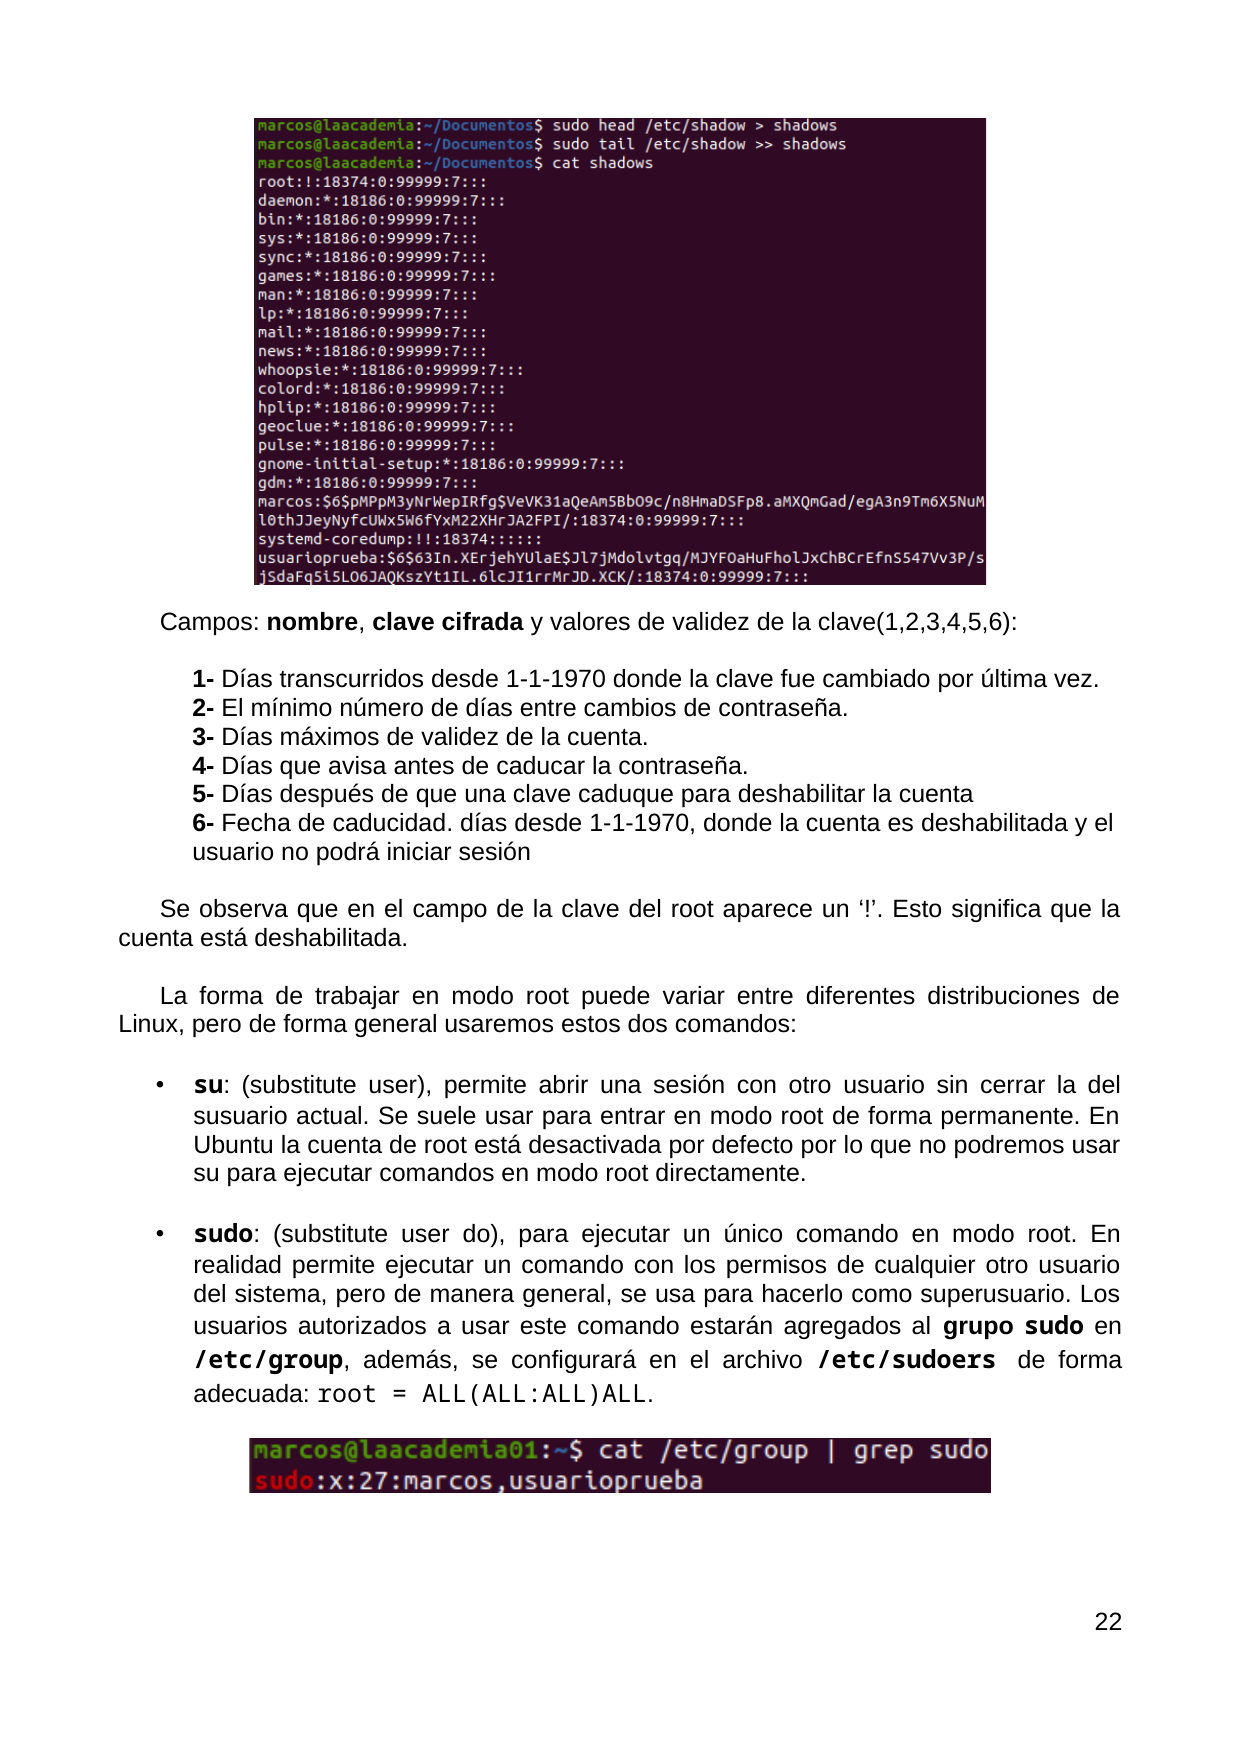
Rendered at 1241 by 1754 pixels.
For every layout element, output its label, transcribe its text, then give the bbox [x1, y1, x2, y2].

text Campos: nombre, clave cifrada y valores de validez de la clave(1,2,3,4,5,6): [118, 607, 1122, 636]
list sudo: (substitute user do), para ejecutar un único comando en modo root. En realidad permite ejecutar un comando con los permisos de cualquier otro usuario del sistema, pero de manera general, se usa para hacerlo como superusuario. Los usuarios autorizados a usar este comando estarán agregados al grupo sudo en /etc/group, además, se configurará en el archivo /etc/sudoers de forma adecuada: root = ALL(ALL:ALL)ALL. [156, 1216, 1122, 1410]
picture [254, 118, 987, 585]
text La forma de trabajar en modo root puede variar entre diferentes distribuciones de Linux, pero de forma general usaremos estos dos comandos: [118, 981, 1122, 1038]
list su: (substitute user), permite abrir una sesión con otro usuario sin cerrar la del susuario actual. Se suele usar para entrar en modo root de forma permanente. En Ubuntu la cuenta de root está desactivada por defecto por lo que no podremos usar su para ejecutar comandos en modo root directamente. [156, 1067, 1122, 1187]
text Se observa que en el campo de la clave del root aparece un ‘!’. Esto significa que la cuenta está deshabilitada. [118, 894, 1122, 952]
text 1- Días transcurridos desde 1-1-1970 donde la clave fue cambiado por última vez. 2- El mínimo número de días entre cambios de contraseña. 3- Días máximos de validez de la cuenta. 4- Días que avisa antes de caducar la contraseña. 5- Días después de que una clave caduque para deshabilitar la cuenta 6- Fecha de caducidad. días desde 1-1-1970, donde la cuenta es deshabilitada y el usuario no podrá iniciar sesión [192, 664, 1122, 866]
picture [249, 1438, 991, 1493]
